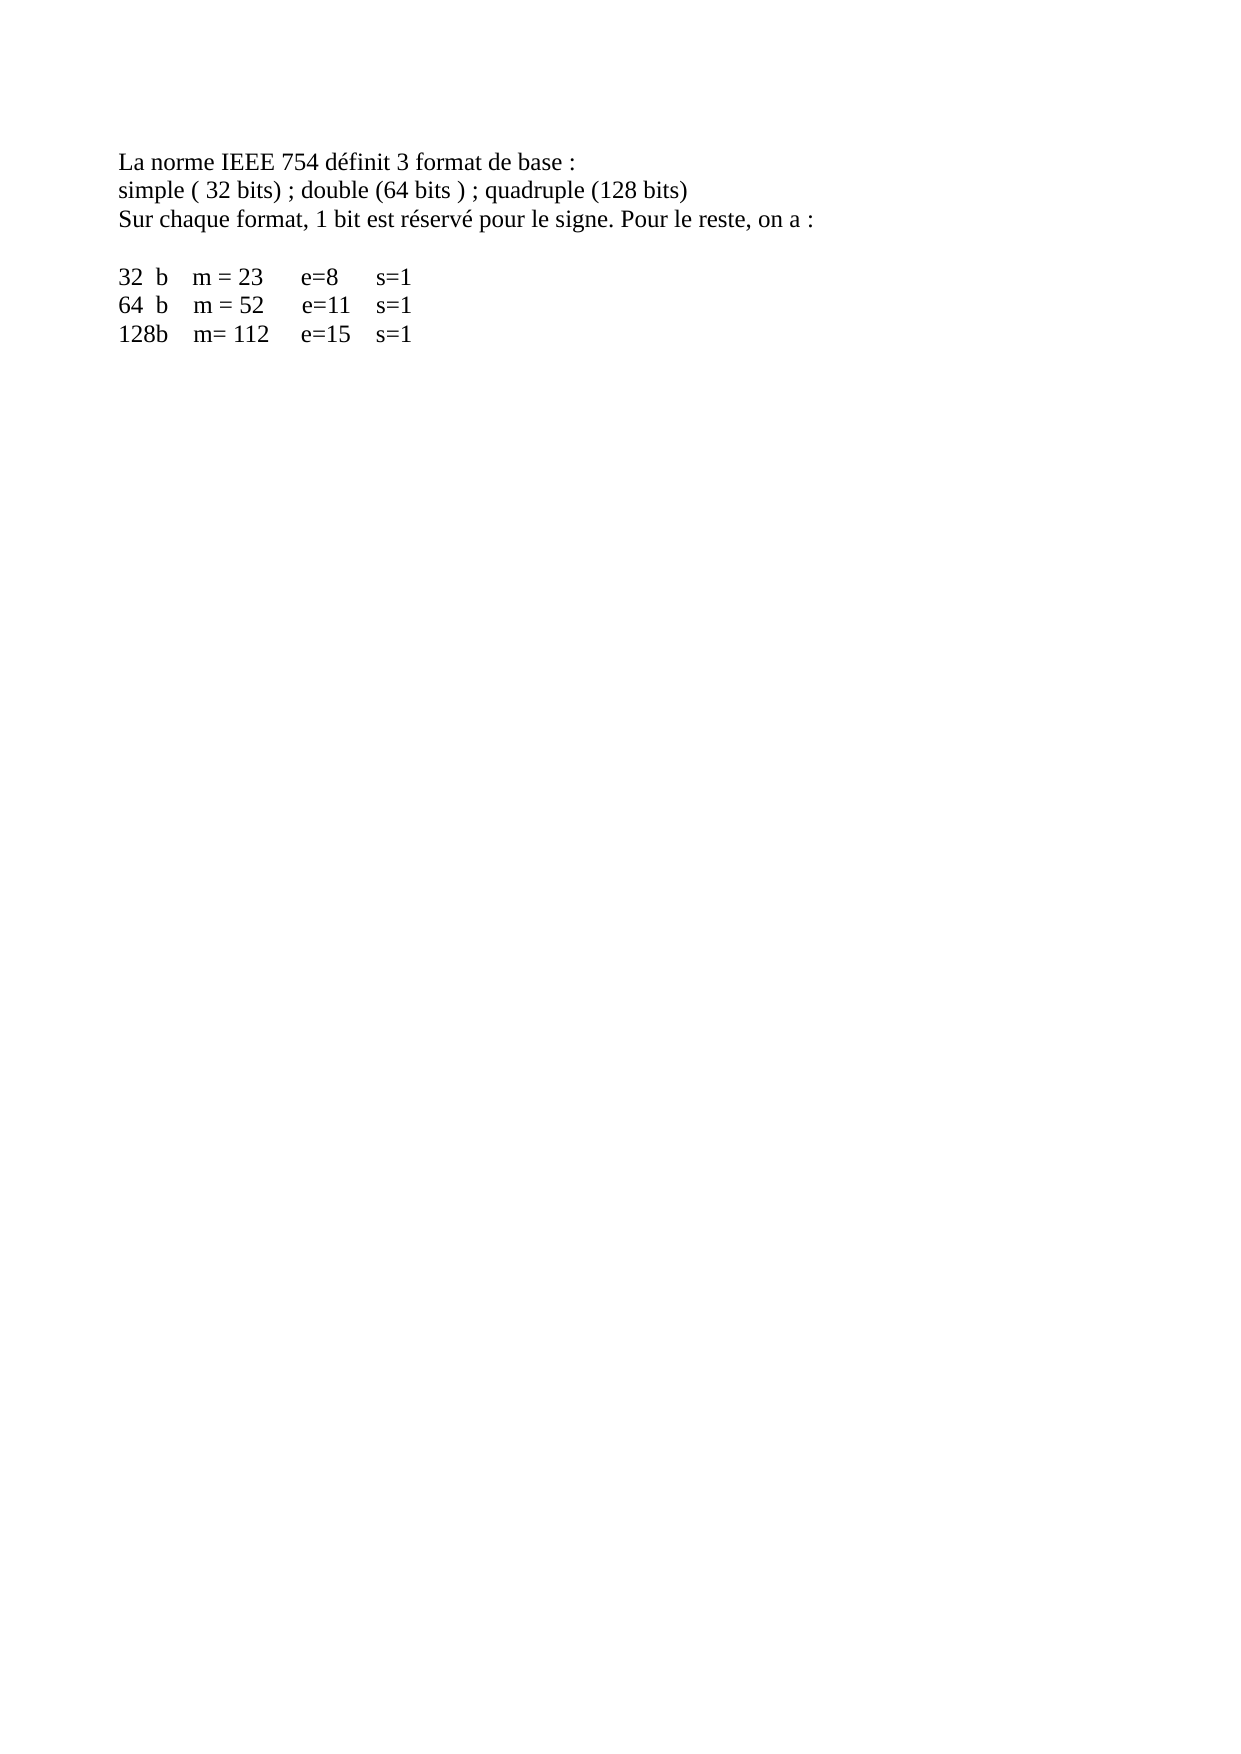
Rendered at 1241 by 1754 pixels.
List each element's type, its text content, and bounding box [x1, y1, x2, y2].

text simple ( 32 bits) ; double (64 bits ) ; quadruple (128 bits) [118, 176, 1122, 204]
text 32 b m = 23 e=8 s=1 [118, 262, 1122, 291]
text 128b m= 112 e=15 s=1 [118, 319, 1122, 348]
text Sur chaque format, 1 bit est réservé pour le signe. Pour le reste, on a : [118, 204, 1122, 233]
text La norme IEEE 754 définit 3 format de base : [118, 147, 1122, 176]
text 64 b m = 52 e=11 s=1 [118, 291, 1122, 319]
